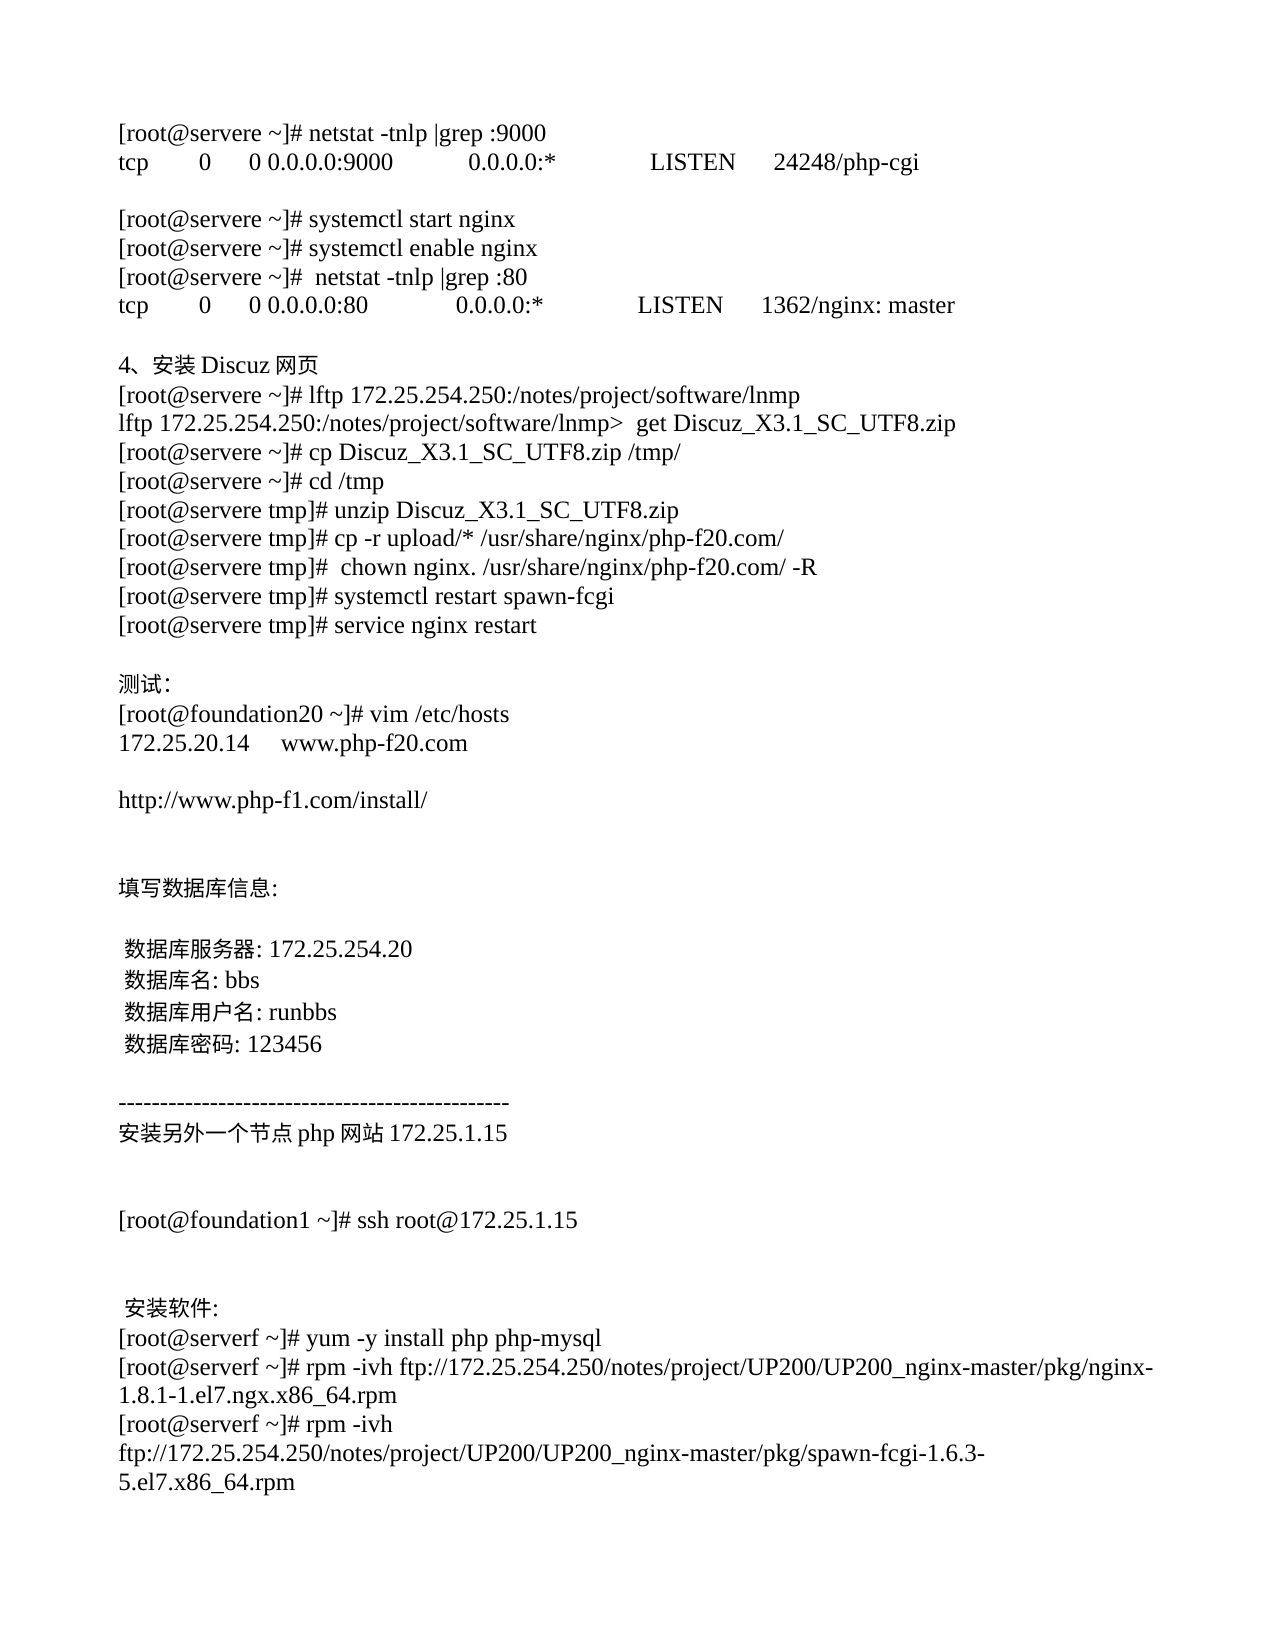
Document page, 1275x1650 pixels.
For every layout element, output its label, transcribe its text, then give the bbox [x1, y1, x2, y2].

text [root@servere tmp]# service nginx restart [118, 610, 1157, 638]
text tcp 0 0 0.0.0.0:9000 0.0.0.0:* LISTEN 24248/php-cgi [118, 147, 1157, 176]
text ----------------------------------------------- [118, 1087, 1157, 1116]
text [root@foundation20 ~]# vim /etc/hosts [118, 699, 1157, 728]
text [root@foundation1 ~]# ssh root@172.25.1.15 [118, 1205, 1157, 1234]
text [root@servere ~]# netstat -tnlp |grep :80 [118, 262, 1157, 291]
text 安装另外一个节点php网站 172.25.1.15 [118, 1116, 1157, 1148]
text [root@servere ~]# systemctl enable nginx [118, 233, 1157, 262]
text 数据库服务器: 172.25.254.20 [118, 932, 1157, 963]
text [root@serverf ~]# yum -y install php php-mysql [118, 1323, 1157, 1352]
text [root@servere ~]# netstat -tnlp |grep :9000 [118, 118, 1157, 147]
text [root@servere ~]# cp Discuz_X3.1_SC_UTF8.zip /tmp/ [118, 437, 1157, 466]
text [root@servere tmp]# chown nginx. /usr/share/nginx/php-f20.com/ -R [118, 552, 1157, 581]
text 数据库密码: 123456 [118, 1027, 1157, 1058]
text [root@servere tmp]# systemctl restart spawn-fcgi [118, 581, 1157, 610]
text 4、安装Discuz网页 [118, 348, 1157, 380]
text 数据库用户名: runbbs [118, 995, 1157, 1027]
text 安装软件: [118, 1291, 1157, 1323]
text 172.25.20.14 www.php-f20.com [118, 728, 1157, 756]
text [root@serverf ~]# rpm -ivh ftp://172.25.254.250/notes/project/UP200/UP200_nginx-master/pkg/nginx-1.8.1-1.el7.ngx.x86_64.rpm [118, 1352, 1157, 1409]
text [root@servere ~]# lftp 172.25.254.250:/notes/project/software/lnmp [118, 380, 1157, 408]
text tcp 0 0 0.0.0.0:80 0.0.0.0:* LISTEN 1362/nginx: master [118, 291, 1157, 319]
text [root@servere tmp]# unzip Discuz_X3.1_SC_UTF8.zip [118, 495, 1157, 523]
text [root@servere tmp]# cp -r upload/* /usr/share/nginx/php-f20.com/ [118, 523, 1157, 552]
text [root@serverf ~]# rpm -ivh ftp://172.25.254.250/notes/project/UP200/UP200_nginx-master/pkg/spawn-fcgi-1.6.3-5.el7.x86_64.rpm [118, 1409, 1157, 1496]
text 填写数据库信息: [118, 871, 1157, 903]
text lftp 172.25.254.250:/notes/project/software/lnmp> get Discuz_X3.1_SC_UTF8.zip [118, 408, 1157, 437]
text [root@servere ~]# cd /tmp [118, 466, 1157, 495]
text 数据库名: bbs [118, 963, 1157, 995]
text http://www.php-f1.com/install/ [118, 785, 1157, 814]
text 测试： [118, 667, 1157, 699]
text [root@servere ~]# systemctl start nginx [118, 204, 1157, 233]
